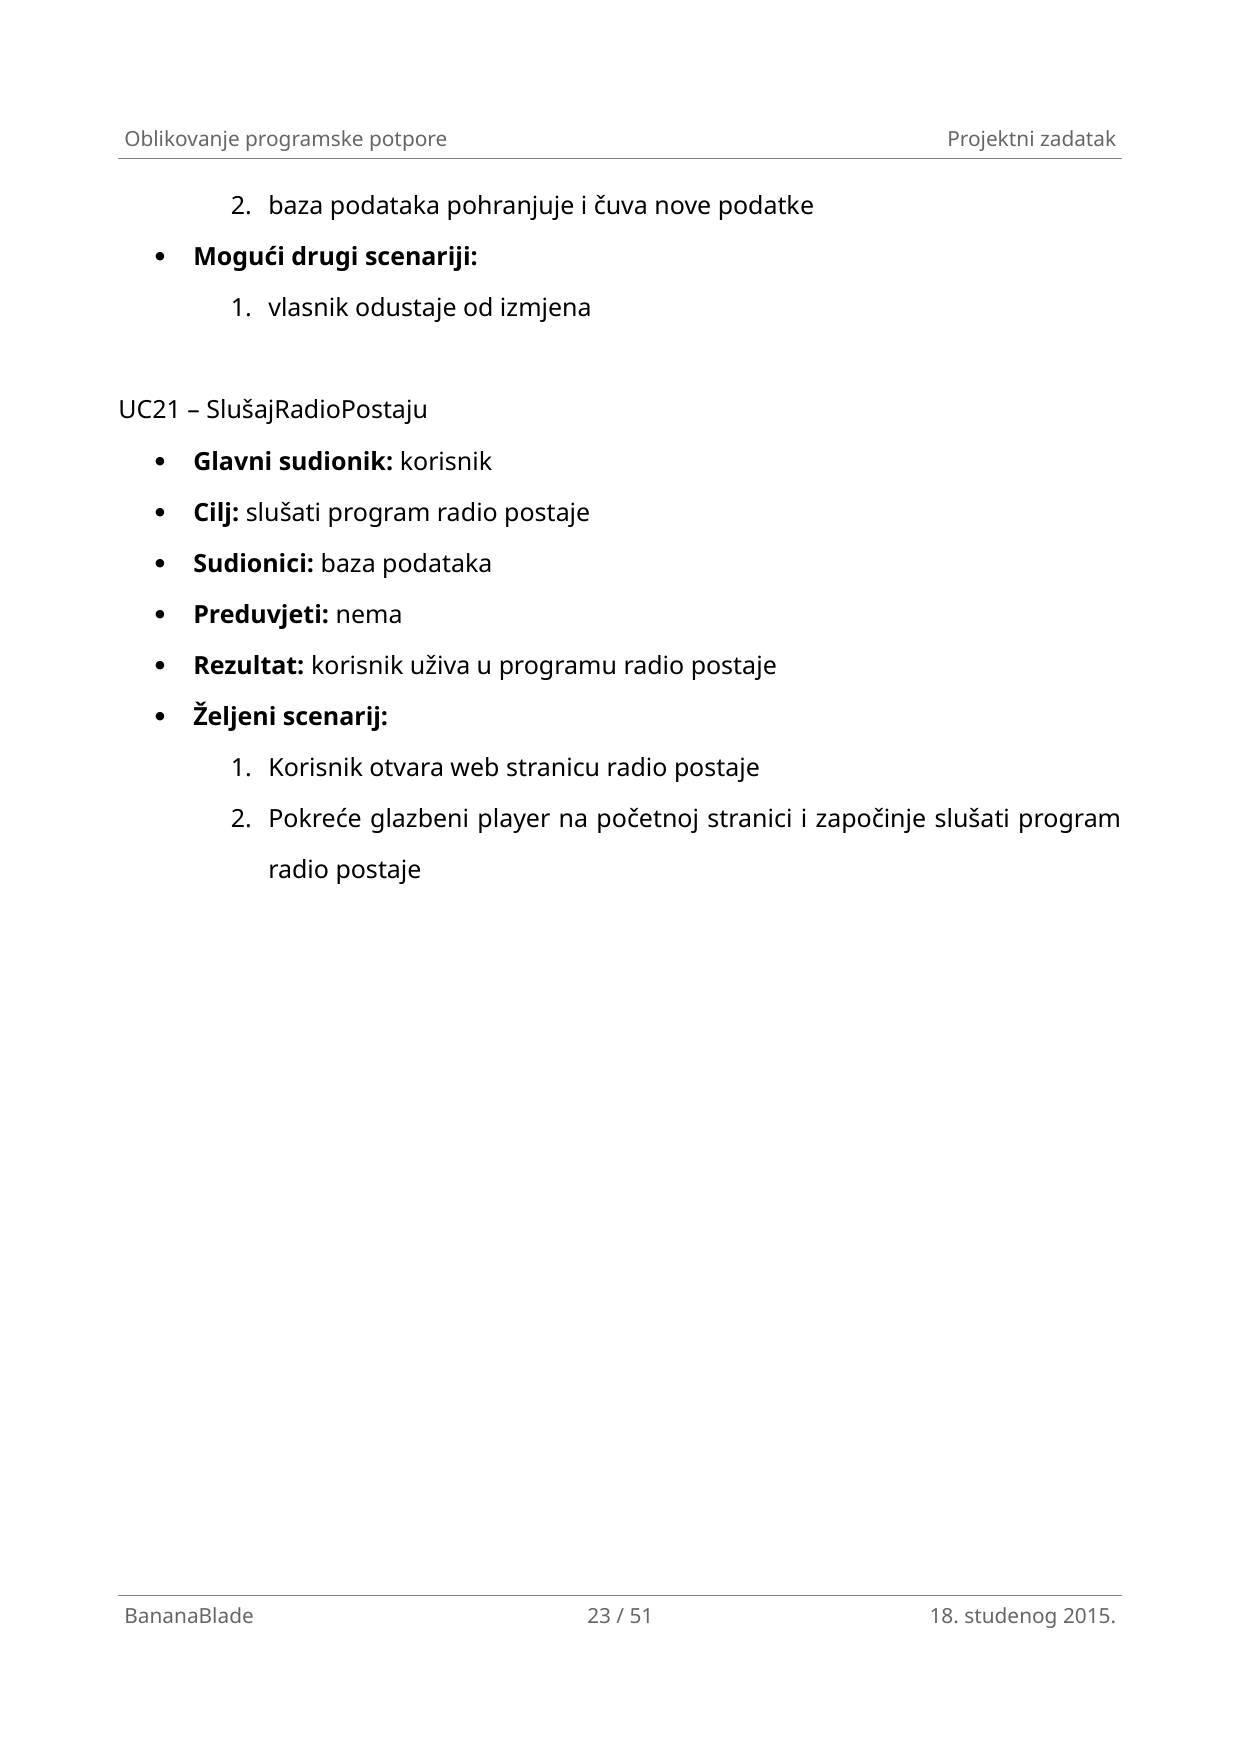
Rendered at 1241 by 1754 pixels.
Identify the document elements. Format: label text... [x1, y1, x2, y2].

list Pokreće glazbeni player na početnoj stranici i započinje slušati program radio postaje [231, 801, 1122, 886]
list Korisnik otvara web stranicu radio postaje [231, 749, 1122, 783]
list Cilj: slušati program radio postaje [156, 494, 1122, 528]
list Preduvjeti: nema [156, 596, 1122, 630]
list Sudionici: baza podataka [156, 545, 1122, 579]
list baza podataka pohranjuje i čuva nove podatke [231, 188, 1122, 222]
list Željeni scenarij: [156, 698, 1122, 732]
list Glavni sudionik: korisnik [156, 443, 1122, 477]
list vlasnik odustaje od izmjena [231, 290, 1122, 324]
list Rezultat: korisnik uživa u programu radio postaje [156, 647, 1122, 681]
text UC21 – SlušajRadioPostaju [118, 392, 1122, 426]
list Mogući drugi scenariji: [156, 239, 1122, 273]
